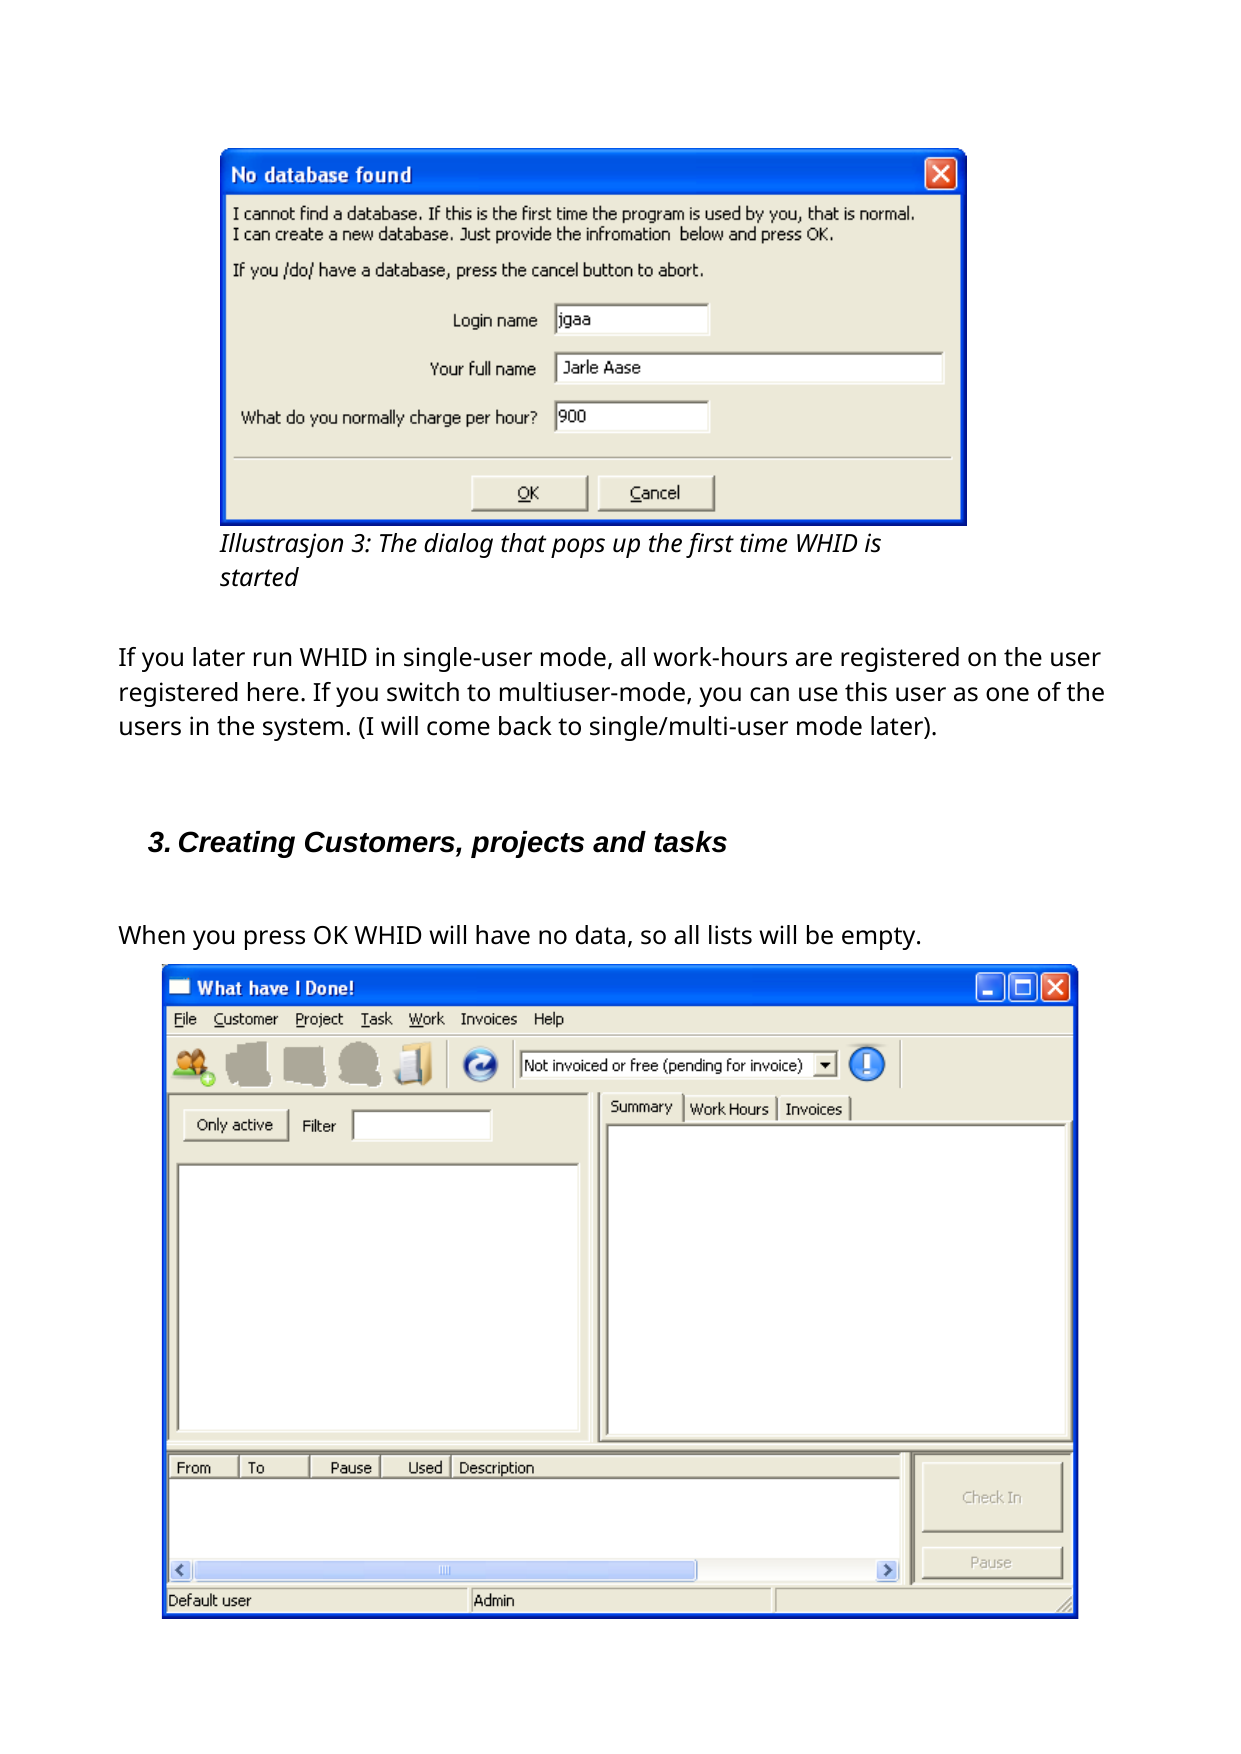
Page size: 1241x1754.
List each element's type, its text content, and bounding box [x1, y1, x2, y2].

text Illustrasjon 3: The dialog that pops up the first time WHID is started [220, 526, 967, 593]
picture [161, 964, 1079, 1619]
picture [220, 148, 967, 526]
text When you press OK WHID will have no data, so all lists will be empty. [118, 918, 1122, 952]
subtitle Creating Customers, projects and tasks [148, 826, 1122, 859]
text If you later run WHID in single-user mode, all work-hours are registered on the user registered here. If you switch to multiuser-mode, you can use this user as one of the users in the system. (I will come back to single/multi-user mode later). [118, 640, 1122, 742]
